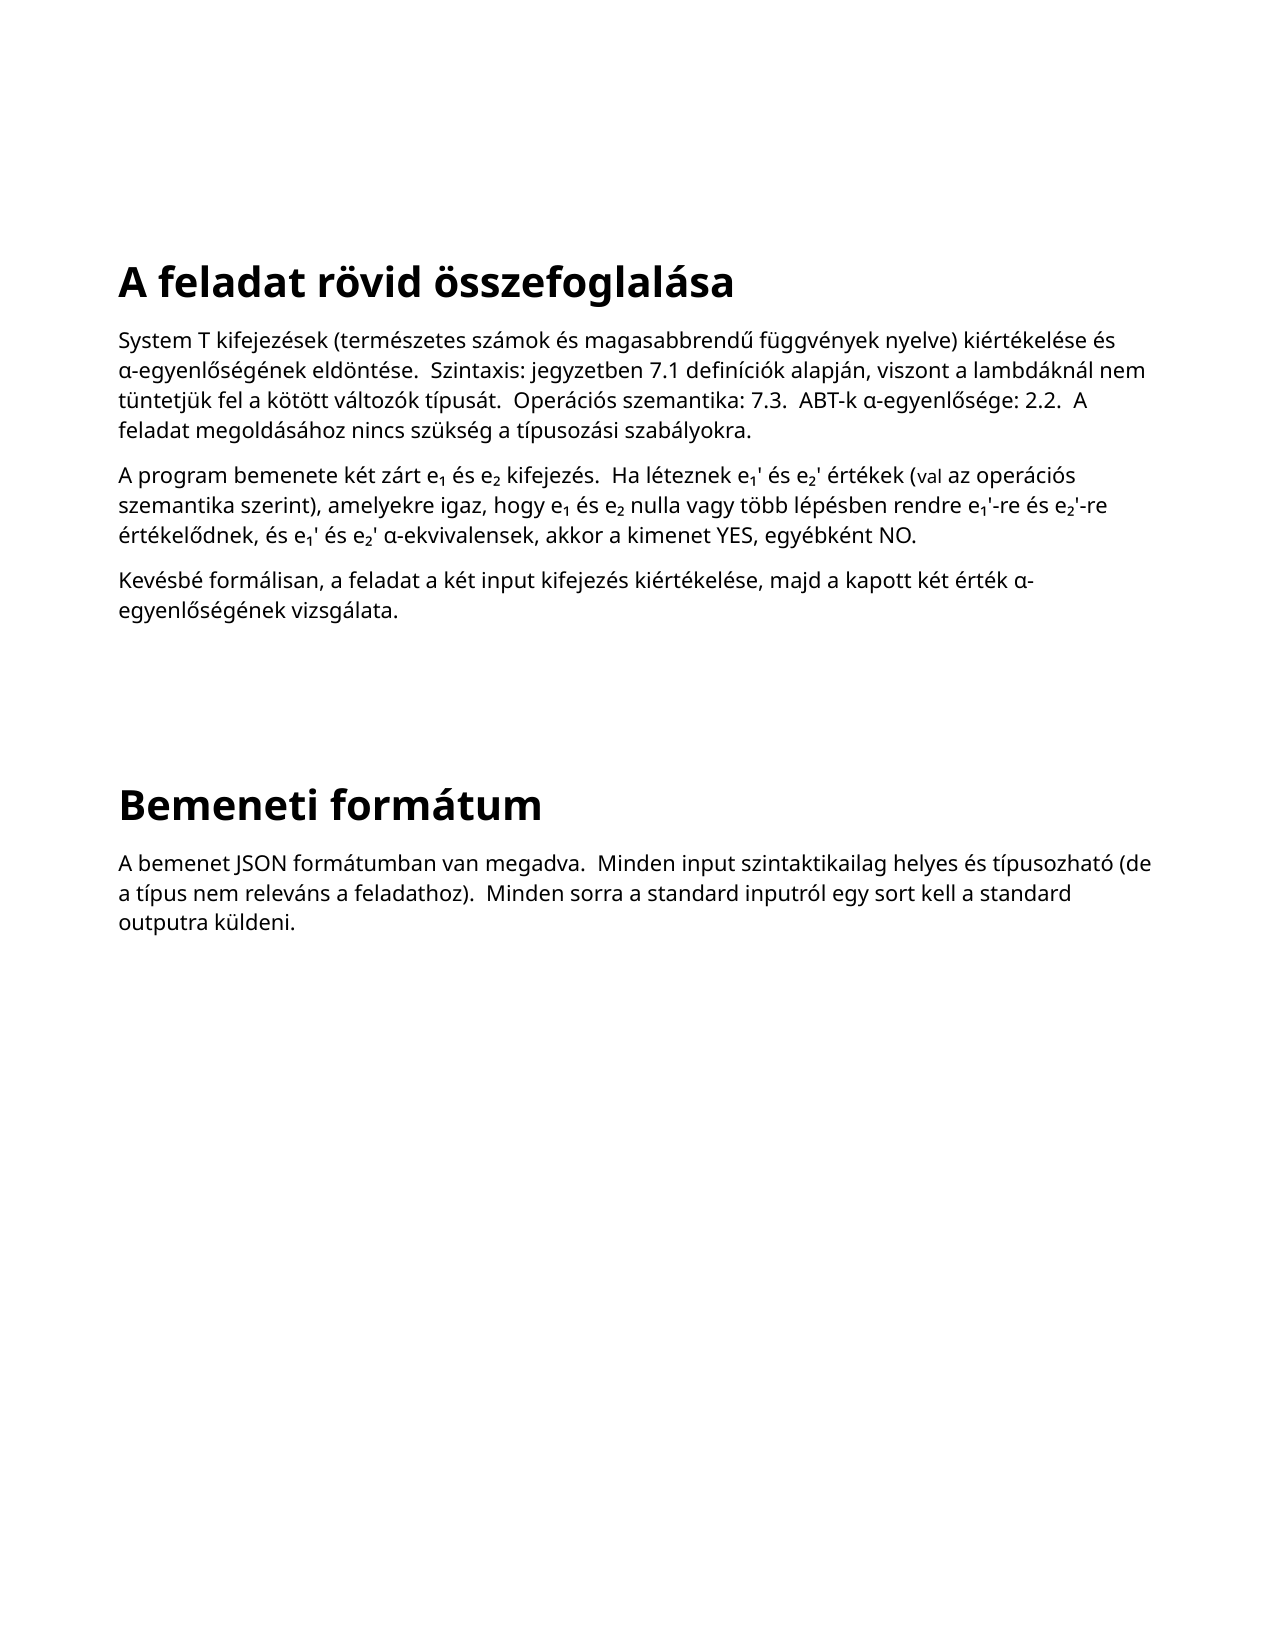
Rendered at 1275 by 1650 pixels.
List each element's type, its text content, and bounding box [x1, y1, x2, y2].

text Kevésbé formálisan, a feladat a két input kifejezés kiértékelése, majd a kapott két érték α-egyenlőségének vizsgálata. [118, 565, 1157, 625]
subtitle Bemeneti formátum [118, 775, 1157, 832]
text System T kifejezések (természetes számok és magasabbrendű függvények nyelve) kiértékelése és α-egyenlőségének eldöntése. Szintaxis: jegyzetben 7.1 definíciók alapján, viszont a lambdáknál nem tüntetjük fel a kötött változók típusát. Operációs szemantika: 7.3. ABT-k α-egyenlősége: 2.2. A feladat megoldásához nincs szükség a típusozási szabályokra. [118, 325, 1157, 444]
subtitle A feladat rövid összefoglalása [118, 253, 1157, 310]
text A program bemenete két zárt e₁ és e₂ kifejezés. Ha léteznek e₁' és e₂' értékek (val az operációs szemantika szerint), amelyekre igaz, hogy e₁ és e₂ nulla vagy több lépésben rendre e₁'-re és e₂'-re értékelődnek, és e₁' és e₂' α-ekvivalensek, akkor a kimenet YES, egyébként NO. [118, 460, 1157, 549]
text A bemenet JSON formátumban van megadva. Minden input szintaktikailag helyes és típusozható (de a típus nem releváns a feladathoz). Minden sorra a standard inputról egy sort kell a standard outputra küldeni. [118, 848, 1157, 937]
